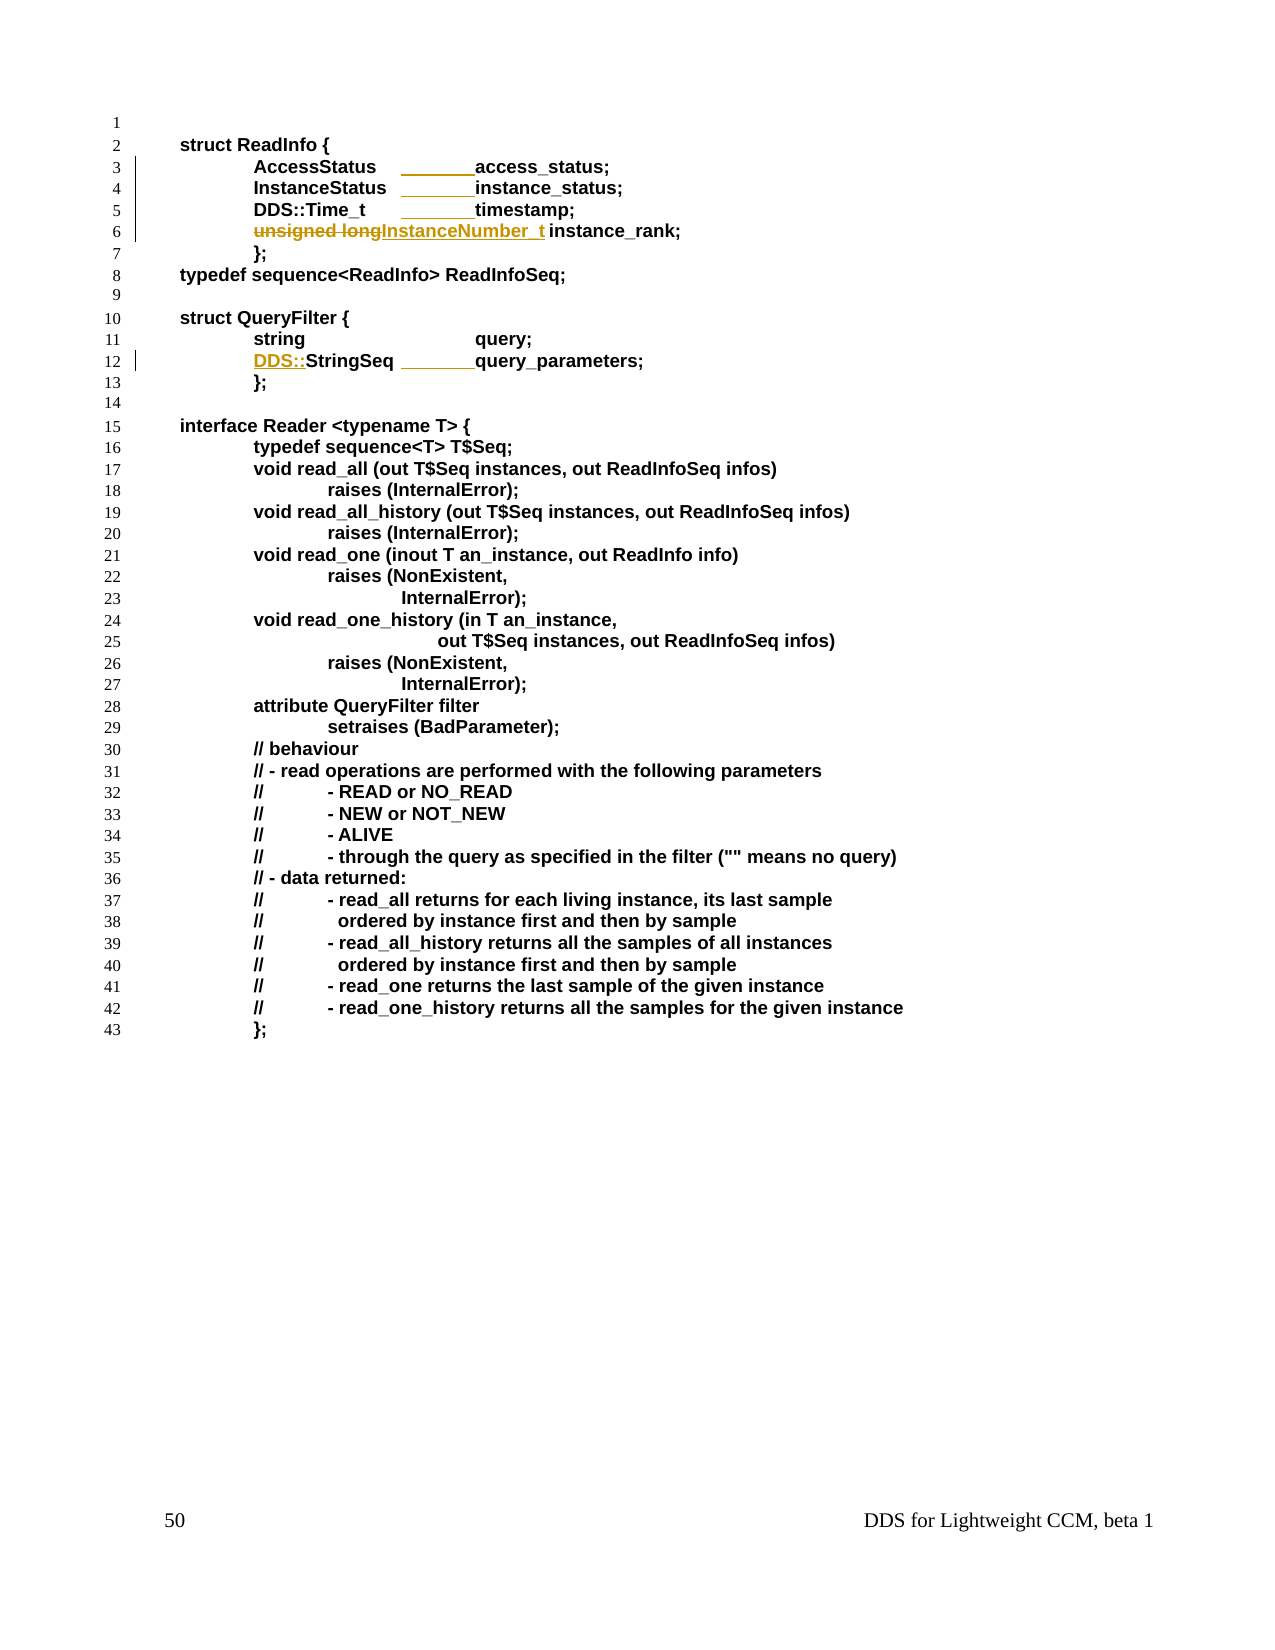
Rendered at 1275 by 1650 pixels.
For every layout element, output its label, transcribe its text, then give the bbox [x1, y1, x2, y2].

text raises (InternalError); [179, 522, 1200, 544]
text // - NEW or NOT_NEW [179, 802, 1200, 824]
text raises (NonExistent, [179, 652, 1200, 673]
text }; [179, 1018, 1200, 1040]
text raises (InternalError); [179, 479, 1200, 501]
text // - read_one_history returns all the samples for the given instance [179, 997, 1200, 1018]
text // - read_all returns for each living instance, its last sample [179, 889, 1200, 910]
text raises (NonExistent, [179, 565, 1200, 587]
text InternalError); [179, 587, 1200, 608]
text struct ReadInfo { [179, 134, 1200, 156]
text // - read operations are performed with the following parameters [179, 759, 1200, 781]
text void read_one (inout T an_instance, out ReadInfo info) [179, 544, 1200, 565]
text DDS::StringSeq query_parameters; [179, 350, 1200, 371]
text void read_one_history (in T an_instance, [179, 608, 1200, 630]
text }; [179, 242, 1200, 263]
text interface Reader <typename T> { [179, 414, 1200, 436]
text }; [179, 371, 1200, 393]
text string query; [179, 328, 1200, 350]
text typedef sequence<ReadInfo> ReadInfoSeq; [179, 263, 1200, 285]
text InstanceNumber_t instance_rank; [179, 220, 1200, 242]
text setraises (BadParameter); [179, 716, 1200, 738]
text out T$Seq instances, out ReadInfoSeq infos) [179, 630, 1200, 652]
text AccessStatus access_status; [179, 156, 1200, 177]
text // ordered by instance first and then by sample [179, 953, 1200, 975]
text // - read_one returns the last sample of the given instance [179, 975, 1200, 997]
text // ordered by instance first and then by sample [179, 910, 1200, 932]
text DDS::Time_t timestamp; [179, 199, 1200, 220]
text typedef sequence<T> T$Seq; [179, 436, 1200, 457]
text void read_all_history (out T$Seq instances, out ReadInfoSeq infos) [179, 501, 1200, 522]
text struct QueryFilter { [179, 307, 1200, 328]
text void read_all (out T$Seq instances, out ReadInfoSeq infos) [179, 457, 1200, 479]
text InternalError); [179, 673, 1200, 695]
text attribute QueryFilter filter [179, 695, 1200, 716]
text // - through the query as specified in the filter ("" means no query) [179, 846, 1200, 867]
text // - read_all_history returns all the samples of all instances [179, 932, 1200, 953]
text // - READ or NO_READ [179, 781, 1200, 802]
text InstanceStatus instance_status; [179, 177, 1200, 199]
text // - data returned: [179, 867, 1200, 889]
text // - ALIVE [179, 824, 1200, 846]
text // behaviour [179, 738, 1200, 759]
